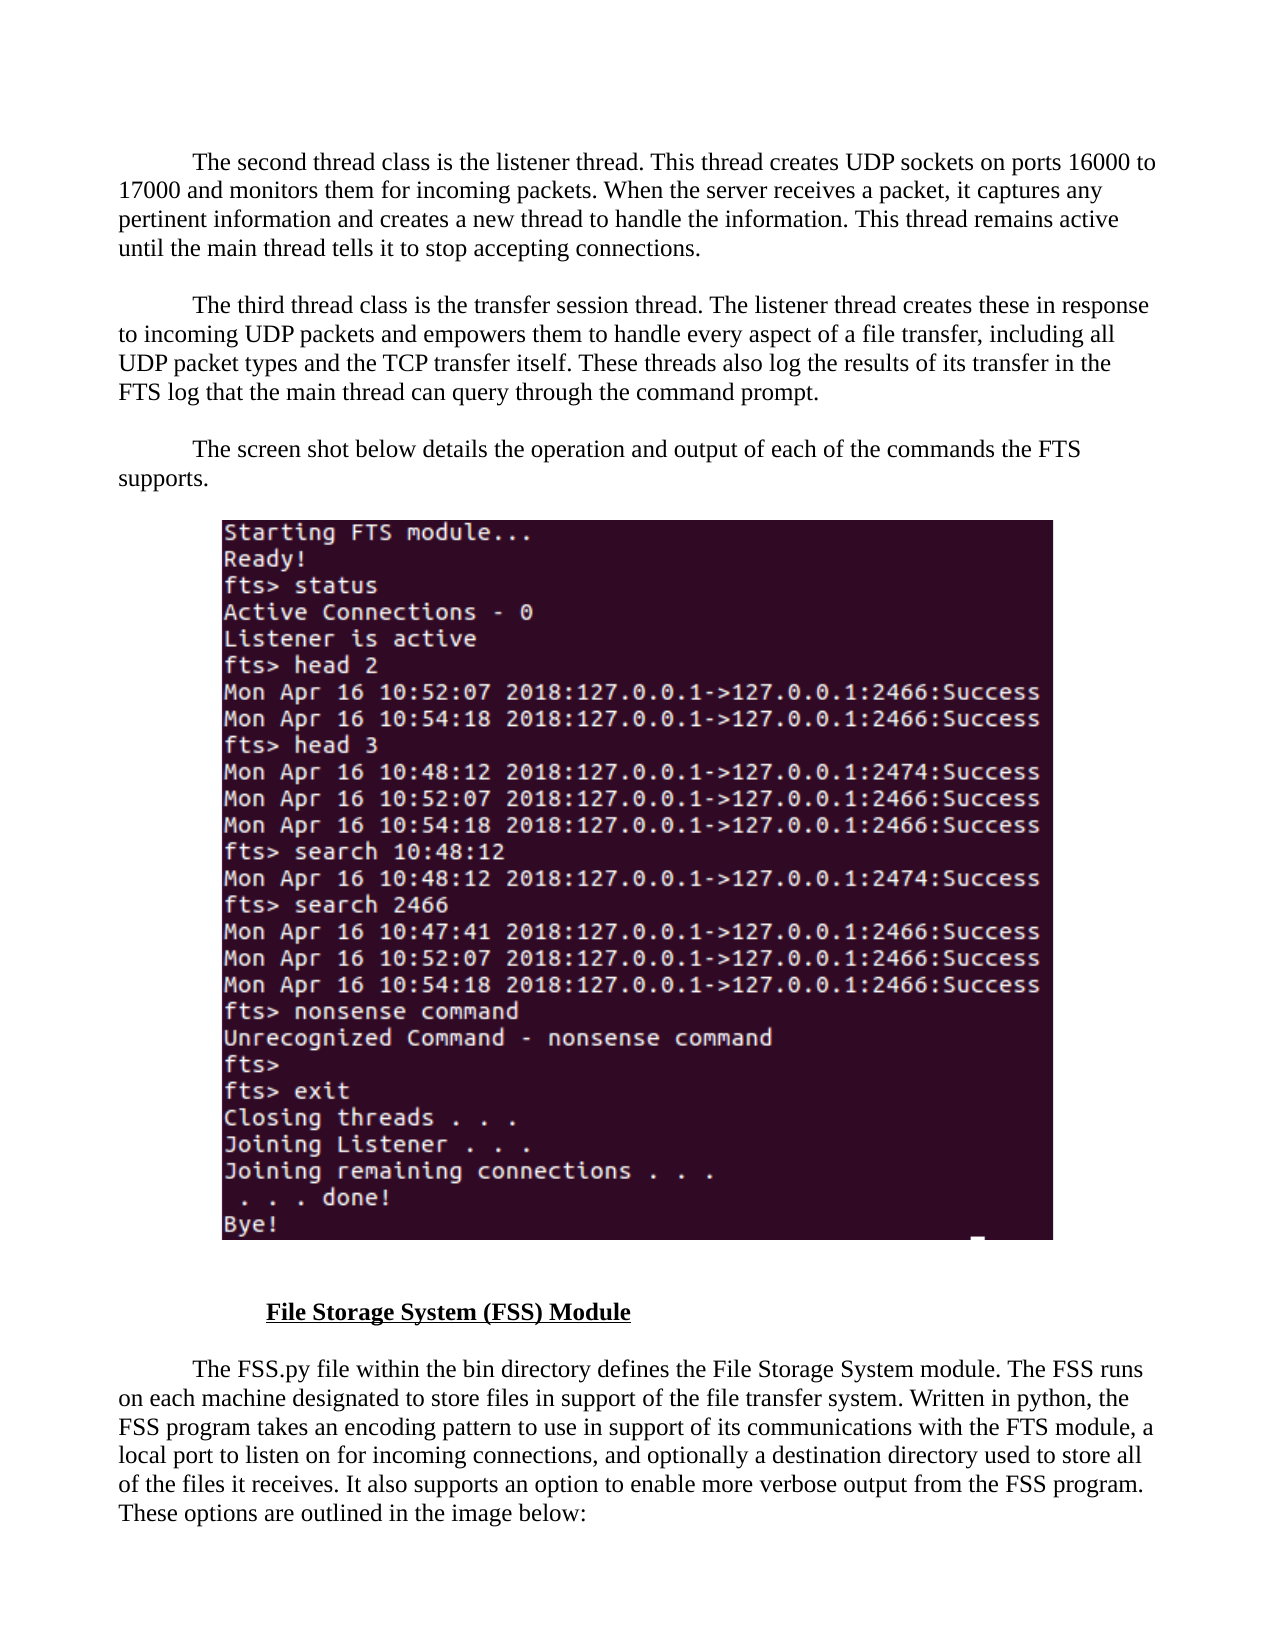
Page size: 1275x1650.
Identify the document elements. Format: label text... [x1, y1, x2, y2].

text The third thread class is the transfer session thread. The listener thread creates these in response to incoming UDP packets and empowers them to handle every aspect of a file transfer, including all UDP packet types and the TCP transfer itself. These threads also log the results of its transfer in the FTS log that the main thread can query through the command prompt. [118, 291, 1157, 406]
text The FSS.py file within the bin directory defines the File Storage System module. The FSS runs on each machine designated to store files in support of the file transfer system. Written in python, the FSS program takes an encoding pattern to use in support of its communications with the FTS module, a local port to listen on for incoming connections, and optionally a destination directory used to store all of the files it receives. It also supports an option to enable more verbose output from the FSS program. These options are outlined in the image below: [118, 1354, 1157, 1527]
text The second thread class is the listener thread. This thread creates UDP sockets on ports 16000 to 17000 and monitors them for incoming packets. When the server receives a packet, it captures any pertinent information and creates a new thread to handle the information. This thread remains active until the main thread tells it to stop accepting connections. [118, 147, 1157, 262]
picture [221, 520, 1054, 1240]
text File Storage System (FSS) Module [118, 1297, 1157, 1326]
text The screen shot below details the operation and output of each of the commands the FTS supports. [118, 434, 1157, 492]
